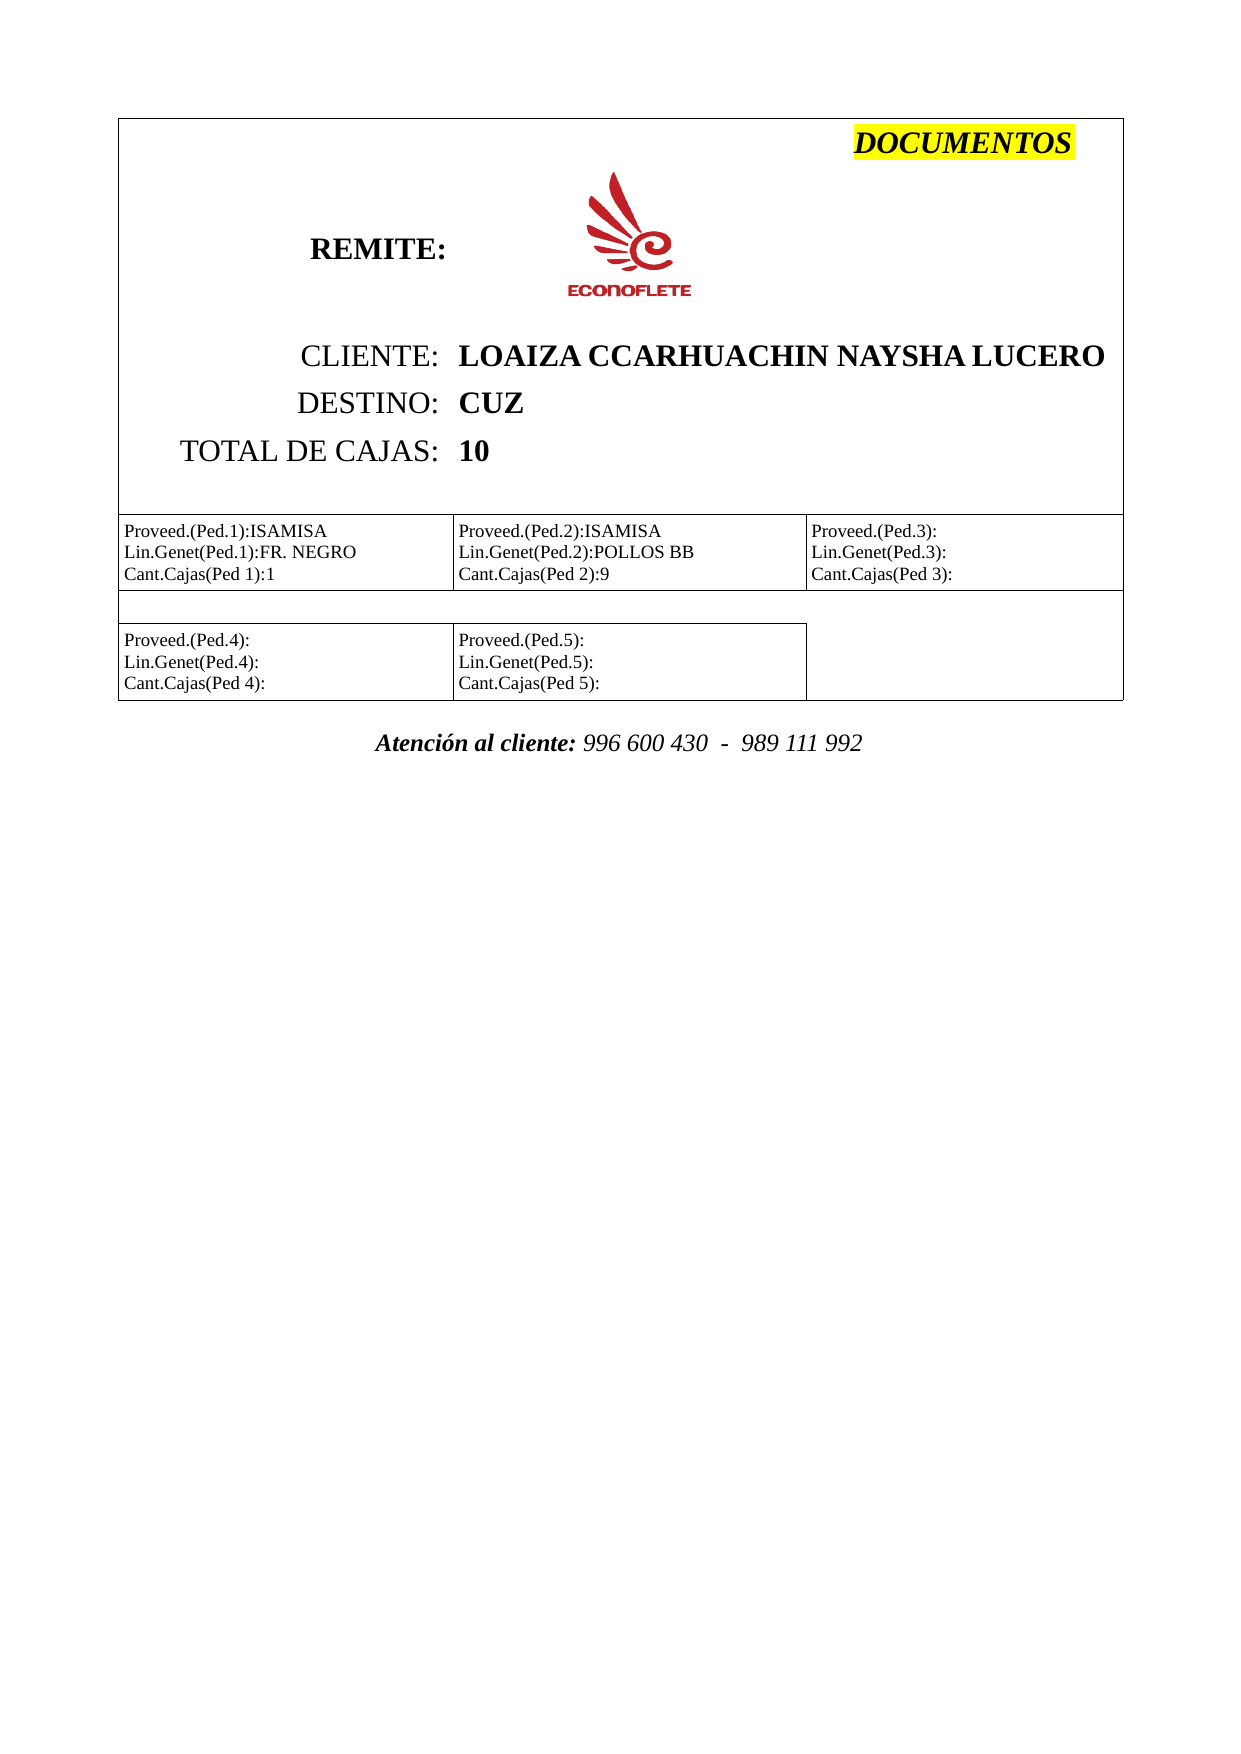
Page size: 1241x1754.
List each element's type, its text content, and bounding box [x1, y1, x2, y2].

table_cell 10 [453, 426, 1123, 474]
table_cell [807, 623, 1123, 699]
table_cell [806, 591, 1123, 623]
table_cell Proveed.(Ped.5): Lin.Genet(Ped.5): Cant.Cajas(Ped 5): [454, 624, 806, 699]
table_cell CUZ [453, 379, 806, 426]
table_header [119, 119, 453, 166]
table_cell [806, 166, 1123, 332]
table_cell Proveed.(Ped.3): Lin.Genet(Ped.3): Cant.Cajas(Ped 3): [807, 515, 1123, 590]
table_cell DESTINO: [119, 379, 453, 426]
table_cell Proveed.(Ped.1):ISAMISA Lin.Genet(Ped.1):FR. NEGRO Cant.Cajas(Ped 1):1 [119, 515, 453, 590]
table_cell TOTAL DE CAJAS: [119, 426, 453, 474]
table_cell [119, 474, 453, 514]
table_cell [453, 166, 806, 332]
table_cell LOAIZA CCARHUACHIN NAYSHA LUCERO [453, 332, 1123, 379]
table_cell [453, 474, 806, 514]
table_cell REMITE: [119, 166, 453, 332]
table_cell [453, 591, 806, 623]
picture [552, 171, 707, 297]
table_header [453, 119, 806, 166]
table_cell [119, 591, 453, 623]
table_header DOCUMENTOS [806, 119, 1123, 166]
table_cell [806, 474, 1123, 514]
table_cell Proveed.(Ped.4): Lin.Genet(Ped.4): Cant.Cajas(Ped 4): [119, 624, 453, 699]
table_cell CLIENTE: [119, 332, 453, 379]
table_cell [806, 379, 1123, 426]
table_cell Proveed.(Ped.2):ISAMISA Lin.Genet(Ped.2):POLLOS BB Cant.Cajas(Ped 2):9 [454, 515, 806, 590]
text Atención al cliente: 996 600 430 - 989 111 992 [118, 728, 1122, 757]
